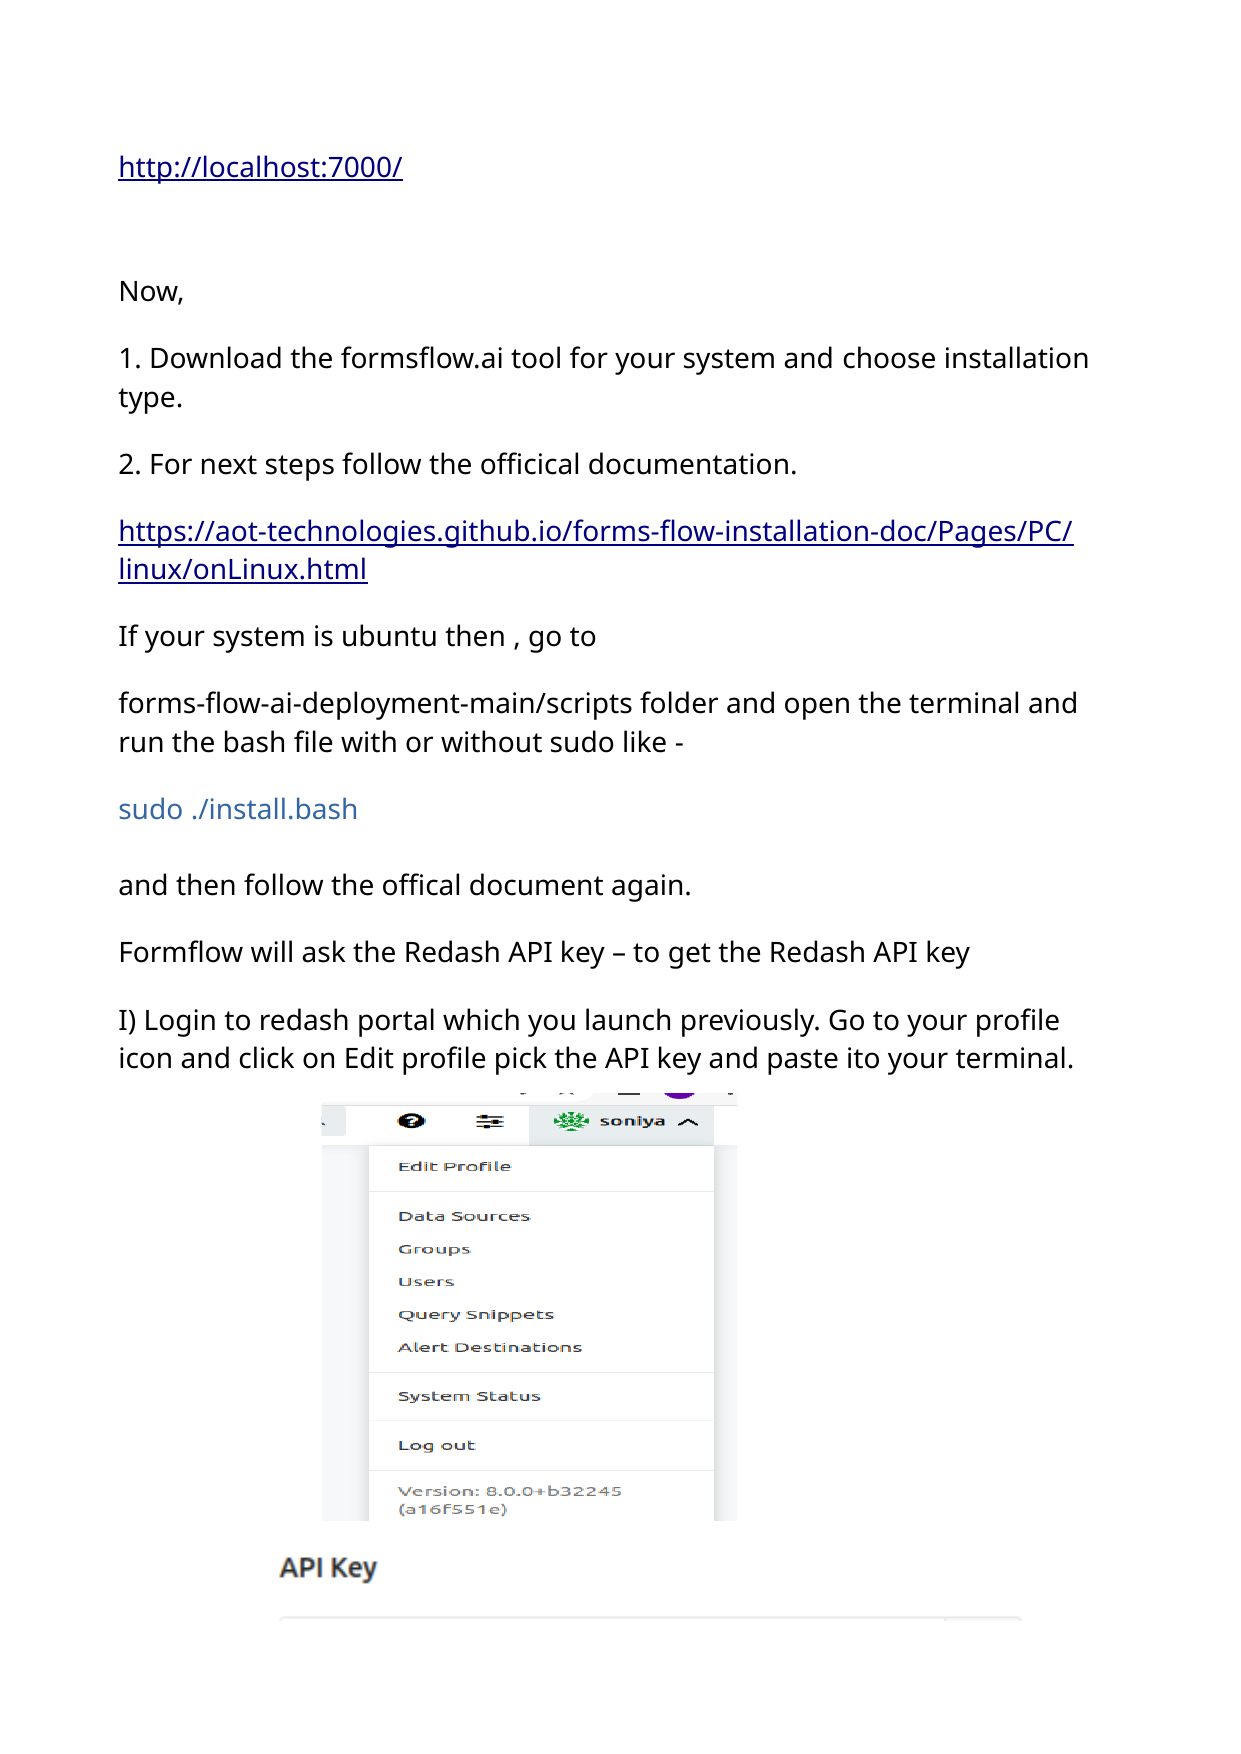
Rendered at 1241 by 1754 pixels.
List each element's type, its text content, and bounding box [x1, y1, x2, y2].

text I) Login to redash portal which you launch previously. Go to your profile icon and click on Edit profile pick the API key and paste ito your terminal. [118, 1000, 1122, 1076]
picture [226, 1093, 1043, 1621]
text 1. Download the formsflow.ai tool for your system and choose installation type. [118, 338, 1122, 415]
text https://aot-technologies.github.io/forms-flow-installation-doc/Pages/PC/linux/onLinux.html [118, 511, 1122, 588]
text forms-flow-ai-deployment-main/scripts folder and open the terminal and run the bash file with or without sudo like - [118, 683, 1122, 760]
text Now, [118, 271, 1122, 310]
text sudo ./install.bash [118, 789, 1122, 827]
text 2. For next steps follow the officical documentation. [118, 444, 1122, 482]
text http://localhost:7000/ [118, 147, 1122, 185]
text If your system is ubuntu then , go to [118, 616, 1122, 655]
text and then follow the offical document again. [118, 866, 1122, 904]
text Formflow will ask the Redash API key – to get the Redash API key [118, 933, 1122, 971]
